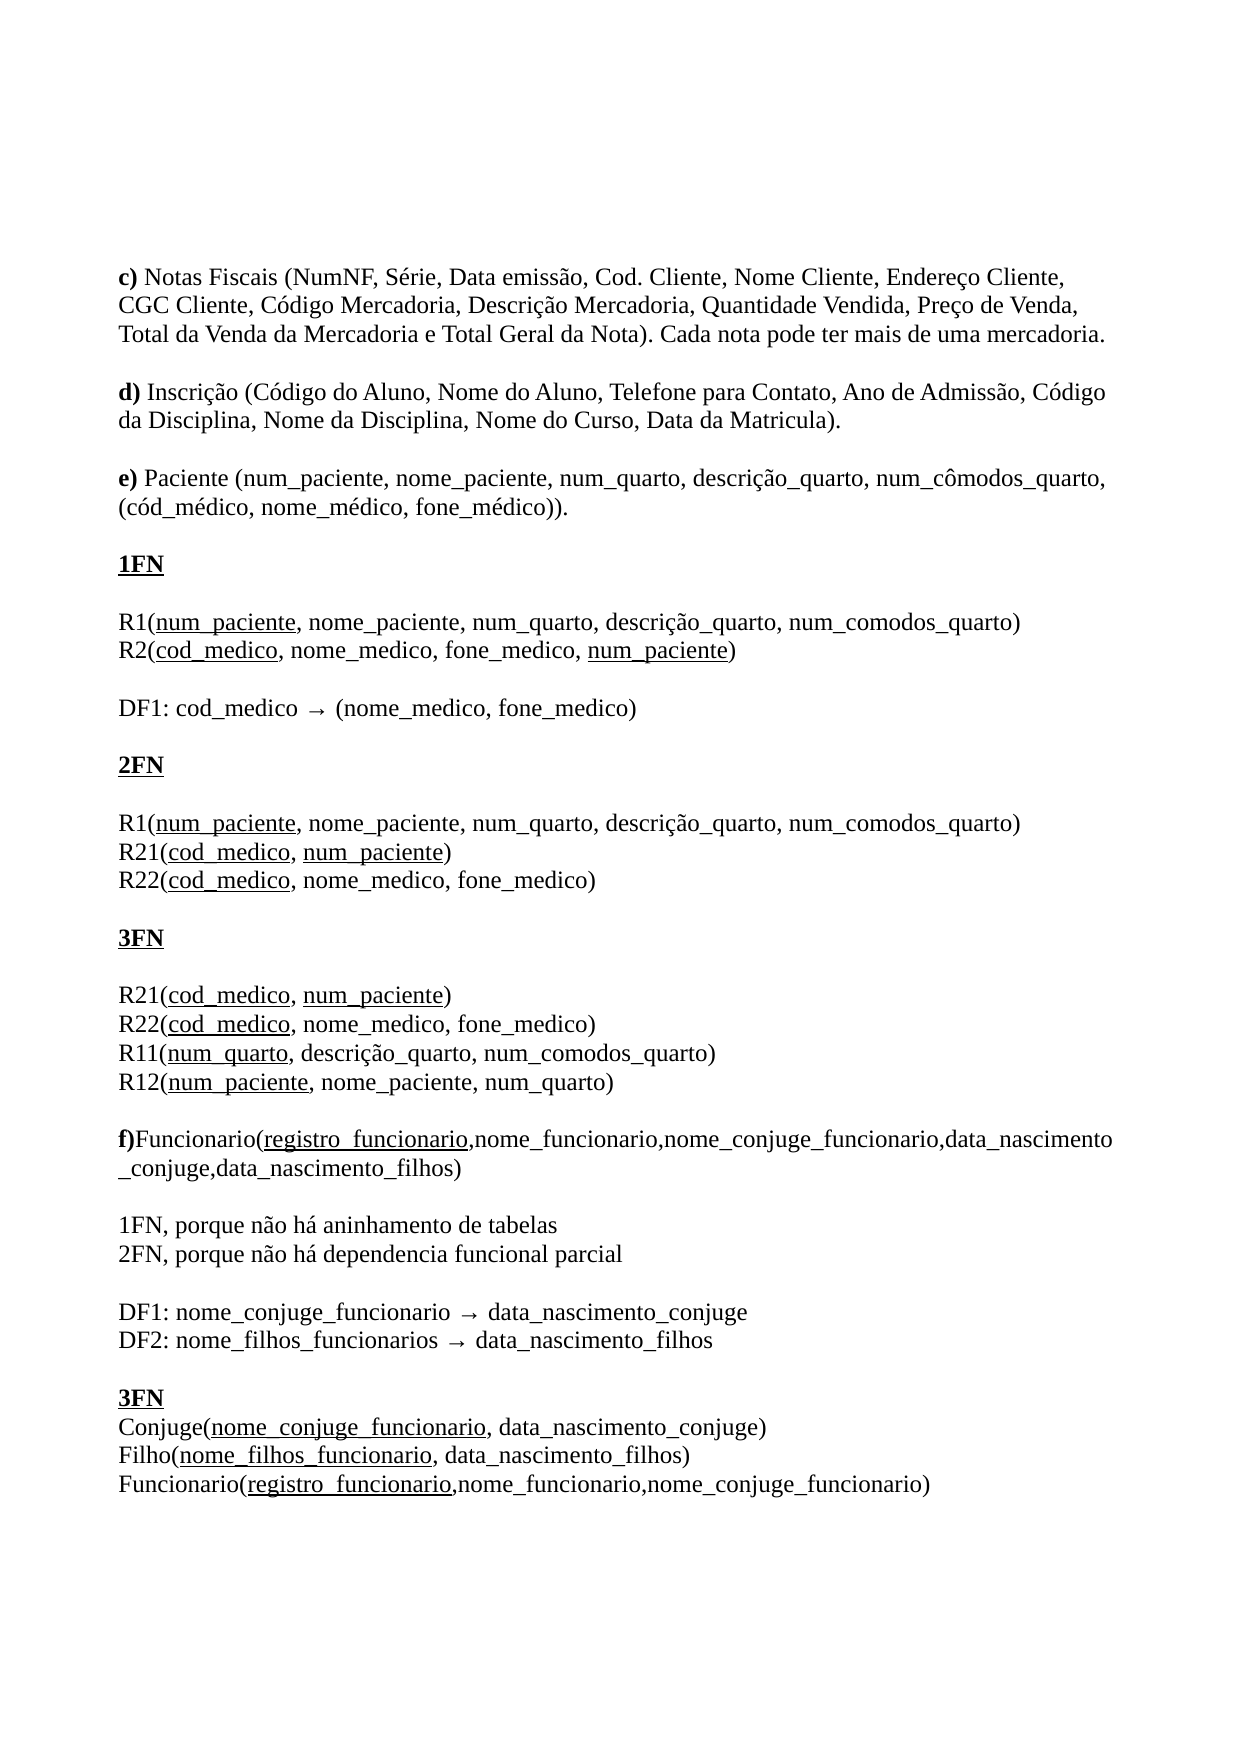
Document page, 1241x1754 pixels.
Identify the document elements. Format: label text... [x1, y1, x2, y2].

text d) Inscrição (Código do Aluno, Nome do Aluno, Telefone para Contato, Ano de Admissão, Código da Disciplina, Nome da Disciplina, Nome do Curso, Data da Matricula). [118, 377, 1122, 434]
text 2FN [118, 751, 1122, 779]
text DF1: nome_conjuge_funcionario → data_nascimento_conjuge [118, 1297, 1122, 1326]
text R1(num_paciente, nome_paciente, num_quarto, descrição_quarto, num_comodos_quarto) [118, 808, 1122, 837]
text Conjuge(nome_conjuge_funcionario, data_nascimento_conjuge) [118, 1412, 1122, 1441]
text 3FN [118, 923, 1122, 952]
text R22(cod_medico, nome_medico, fone_medico) [118, 1009, 1122, 1038]
text Funcionario(registro_funcionario,nome_funcionario,nome_conjuge_funcionario) [118, 1469, 1122, 1498]
text R2(cod_medico, nome_medico, fone_medico, num_paciente) [118, 636, 1122, 664]
text 3FN [118, 1383, 1122, 1412]
text R21(cod_medico, num_paciente) [118, 837, 1122, 866]
text f)Funcionario(registro_funcionario,nome_funcionario,nome_conjuge_funcionario,data_nascimento_conjuge,data_nascimento_filhos) [118, 1124, 1122, 1182]
text R11(num_quarto, descrição_quarto, num_comodos_quarto) [118, 1038, 1122, 1067]
text e) Paciente (num_paciente, nome_paciente, num_quarto, descrição_quarto, num_cômodos_quarto, [118, 463, 1122, 492]
text 2FN, porque não há dependencia funcional parcial [118, 1239, 1122, 1268]
text R21(cod_medico, num_paciente) [118, 981, 1122, 1009]
text R22(cod_medico, nome_medico, fone_medico) [118, 866, 1122, 894]
text c) Notas Fiscais (NumNF, Série, Data emissão, Cod. Cliente, Nome Cliente, Endereço Cliente, CGC Cliente, Código Mercadoria, Descrição Mercadoria, Quantidade Vendida, Preço de Venda, Total da Venda da Mercadoria e Total Geral da Nota). Cada nota pode ter mais de uma mercadoria. [118, 262, 1122, 348]
text R1(num_paciente, nome_paciente, num_quarto, descrição_quarto, num_comodos_quarto) [118, 607, 1122, 636]
text (cód_médico, nome_médico, fone_médico)). [118, 492, 1122, 521]
text 1FN, porque não há aninhamento de tabelas [118, 1211, 1122, 1239]
text 1FN [118, 549, 1122, 578]
text DF1: cod_medico → (nome_medico, fone_medico) [118, 693, 1122, 722]
text R12(num_paciente, nome_paciente, num_quarto) [118, 1067, 1122, 1096]
text Filho(nome_filhos_funcionario, data_nascimento_filhos) [118, 1441, 1122, 1469]
text DF2: nome_filhos_funcionarios → data_nascimento_filhos [118, 1326, 1122, 1354]
